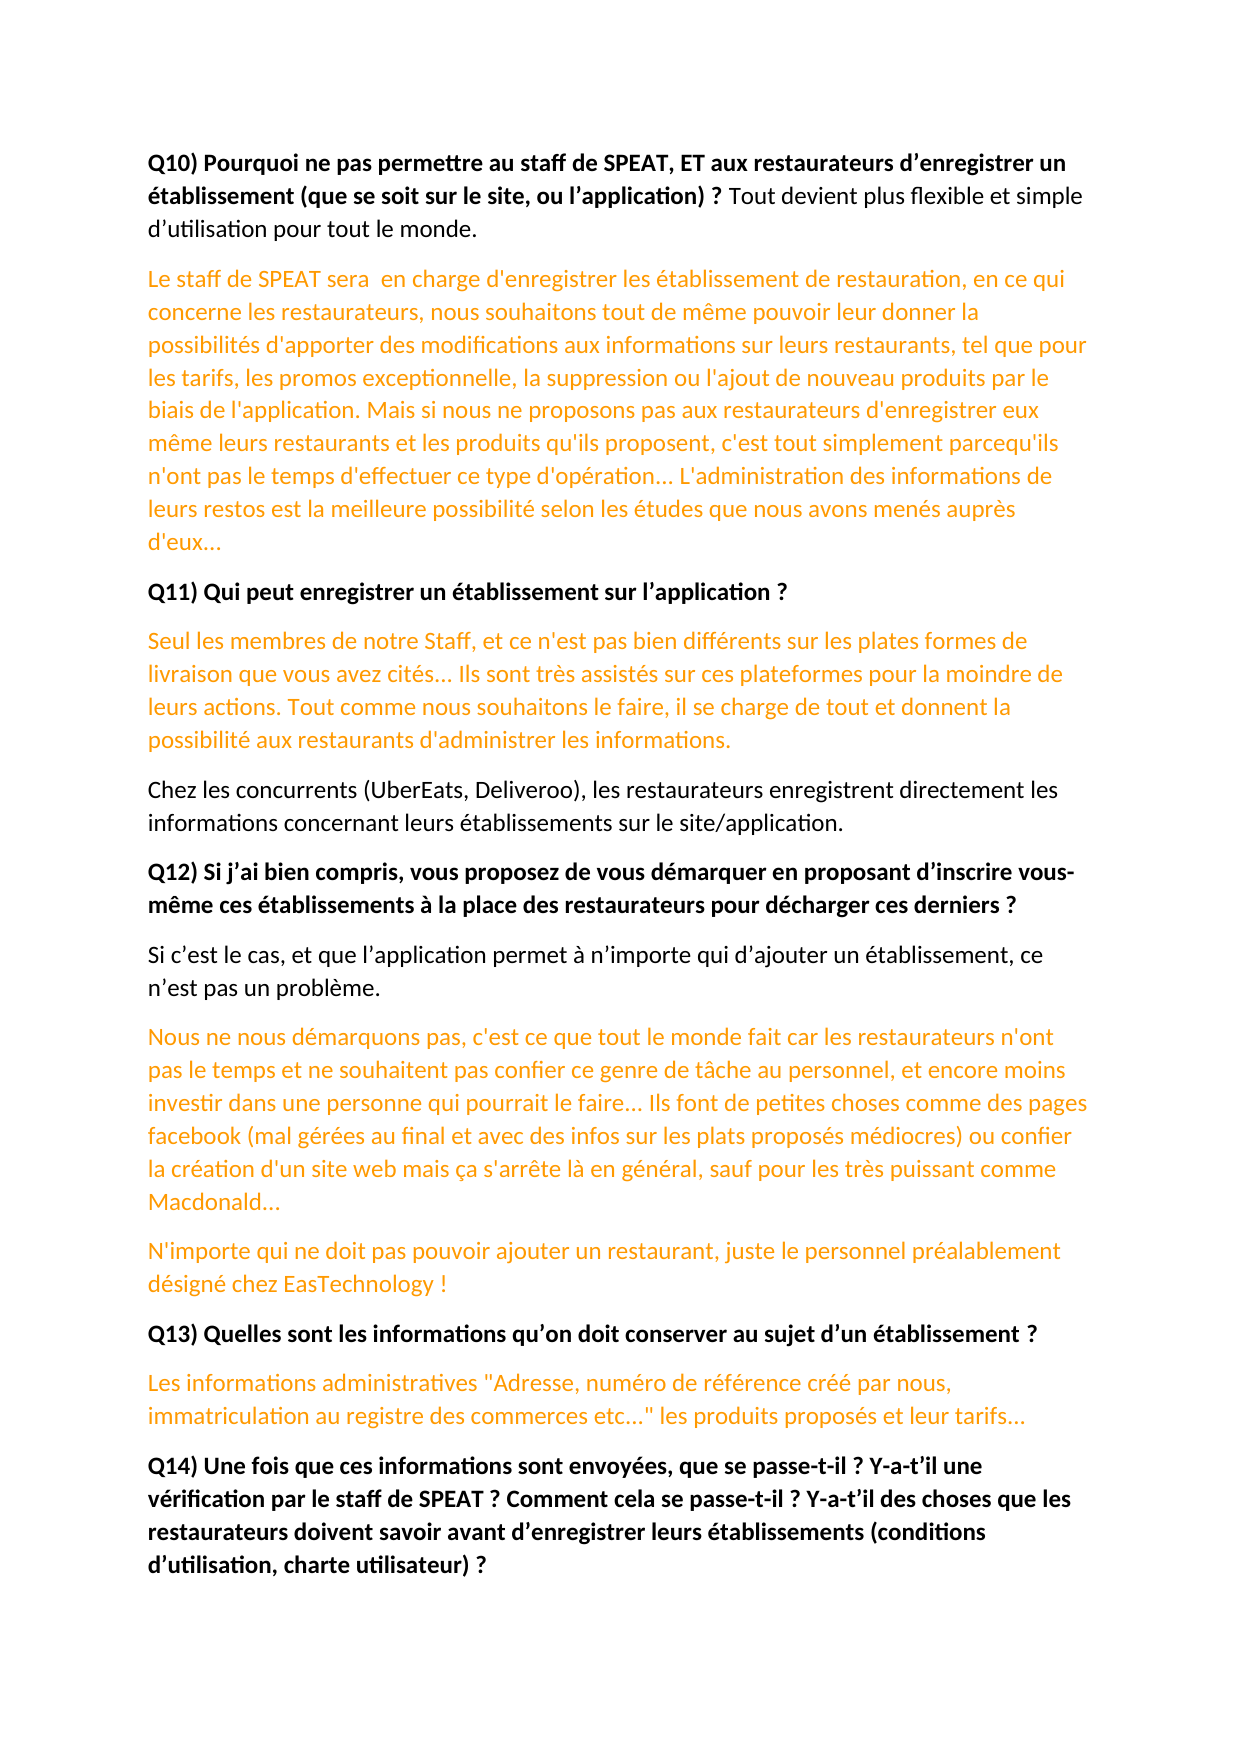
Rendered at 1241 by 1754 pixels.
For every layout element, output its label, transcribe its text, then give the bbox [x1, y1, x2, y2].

text Le staff de SPEAT sera en charge d'enregistrer les établissement de restauration, en ce qui concerne les restaurateurs, nous souhaitons tout de même pouvoir leur donner la possibilités d'apporter des modifications aux informations sur leurs restaurants, tel que pour les tarifs, les promos exceptionnelle, la suppression ou l'ajout de nouveau produits par le biais de l'application. Mais si nous ne proposons pas aux restaurateurs d'enregistrer eux même leurs restaurants et les produits qu'ils proposent, c'est tout simplement parcequ'ils n'ont pas le temps d'effectuer ce type d'opération... L'administration des informations de leurs restos est la meilleure possibilité selon les études que nous avons menés auprès d'eux... [148, 263, 1093, 557]
text Q14) Une fois que ces informations sont envoyées, que se passe-t-il ? Y-a-t’il une vérification par le staff de SPEAT ? Comment cela se passe-t-il ? Y-a-t’il des choses que les restaurateurs doivent savoir avant d’enregistrer leurs établissements (conditions d’utilisation, charte utilisateur) ? [148, 1450, 1093, 1579]
text Q10) Pourquoi ne pas permettre au staff de SPEAT, ET aux restaurateurs d’enregistrer un établissement (que se soit sur le site, ou l’application) ? Tout devient plus flexible et simple d’utilisation pour tout le monde. [148, 148, 1093, 244]
text Seul les membres de notre Staff, et ce n'est pas bien différents sur les plates formes de livraison que vous avez cités... Ils sont très assistés sur ces plateformes pour la moindre de leurs actions. Tout comme nous souhaitons le faire, il se charge de tout et donnent la possibilité aux restaurants d'administrer les informations. [148, 626, 1093, 755]
text Q12) Si j’ai bien compris, vous proposez de vous démarquer en proposant d’inscrire vous-même ces établissements à la place des restaurateurs pour décharger ces derniers ? [148, 856, 1093, 920]
text N'importe qui ne doit pas pouvoir ajouter un restaurant, juste le personnel préalablement désigné chez EasTechnology ! [148, 1236, 1093, 1299]
text Q11) Qui peut enregistrer un établissement sur l’application ? [148, 576, 1093, 606]
text Q13) Quelles sont les informations qu’on doit conserver au sujet d’un établissement ? [148, 1318, 1093, 1348]
text Nous ne nous démarquons pas, c'est ce que tout le monde fait car les restaurateurs n'ont pas le temps et ne souhaitent pas confier ce genre de tâche au personnel, et encore moins investir dans une personne qui pourrait le faire... Ils font de petites choses comme des pages facebook (mal gérées au final et avec des infos sur les plats proposés médiocres) ou confier la création d'un site web mais ça s'arrête là en général, sauf pour les très puissant comme Macdonald... [148, 1021, 1093, 1216]
text Chez les concurrents (UberEats, Deliveroo), les restaurateurs enregistrent directement les informations concernant leurs établissements sur le site/application. [148, 774, 1093, 837]
text Si c’est le cas, et que l’application permet à n’importe qui d’ajouter un établissement, ce n’est pas un problème. [148, 939, 1093, 1002]
text Les informations administratives "Adresse, numéro de référence créé par nous, immatriculation au registre des commerces etc..." les produits proposés et leur tarifs... [148, 1368, 1093, 1431]
